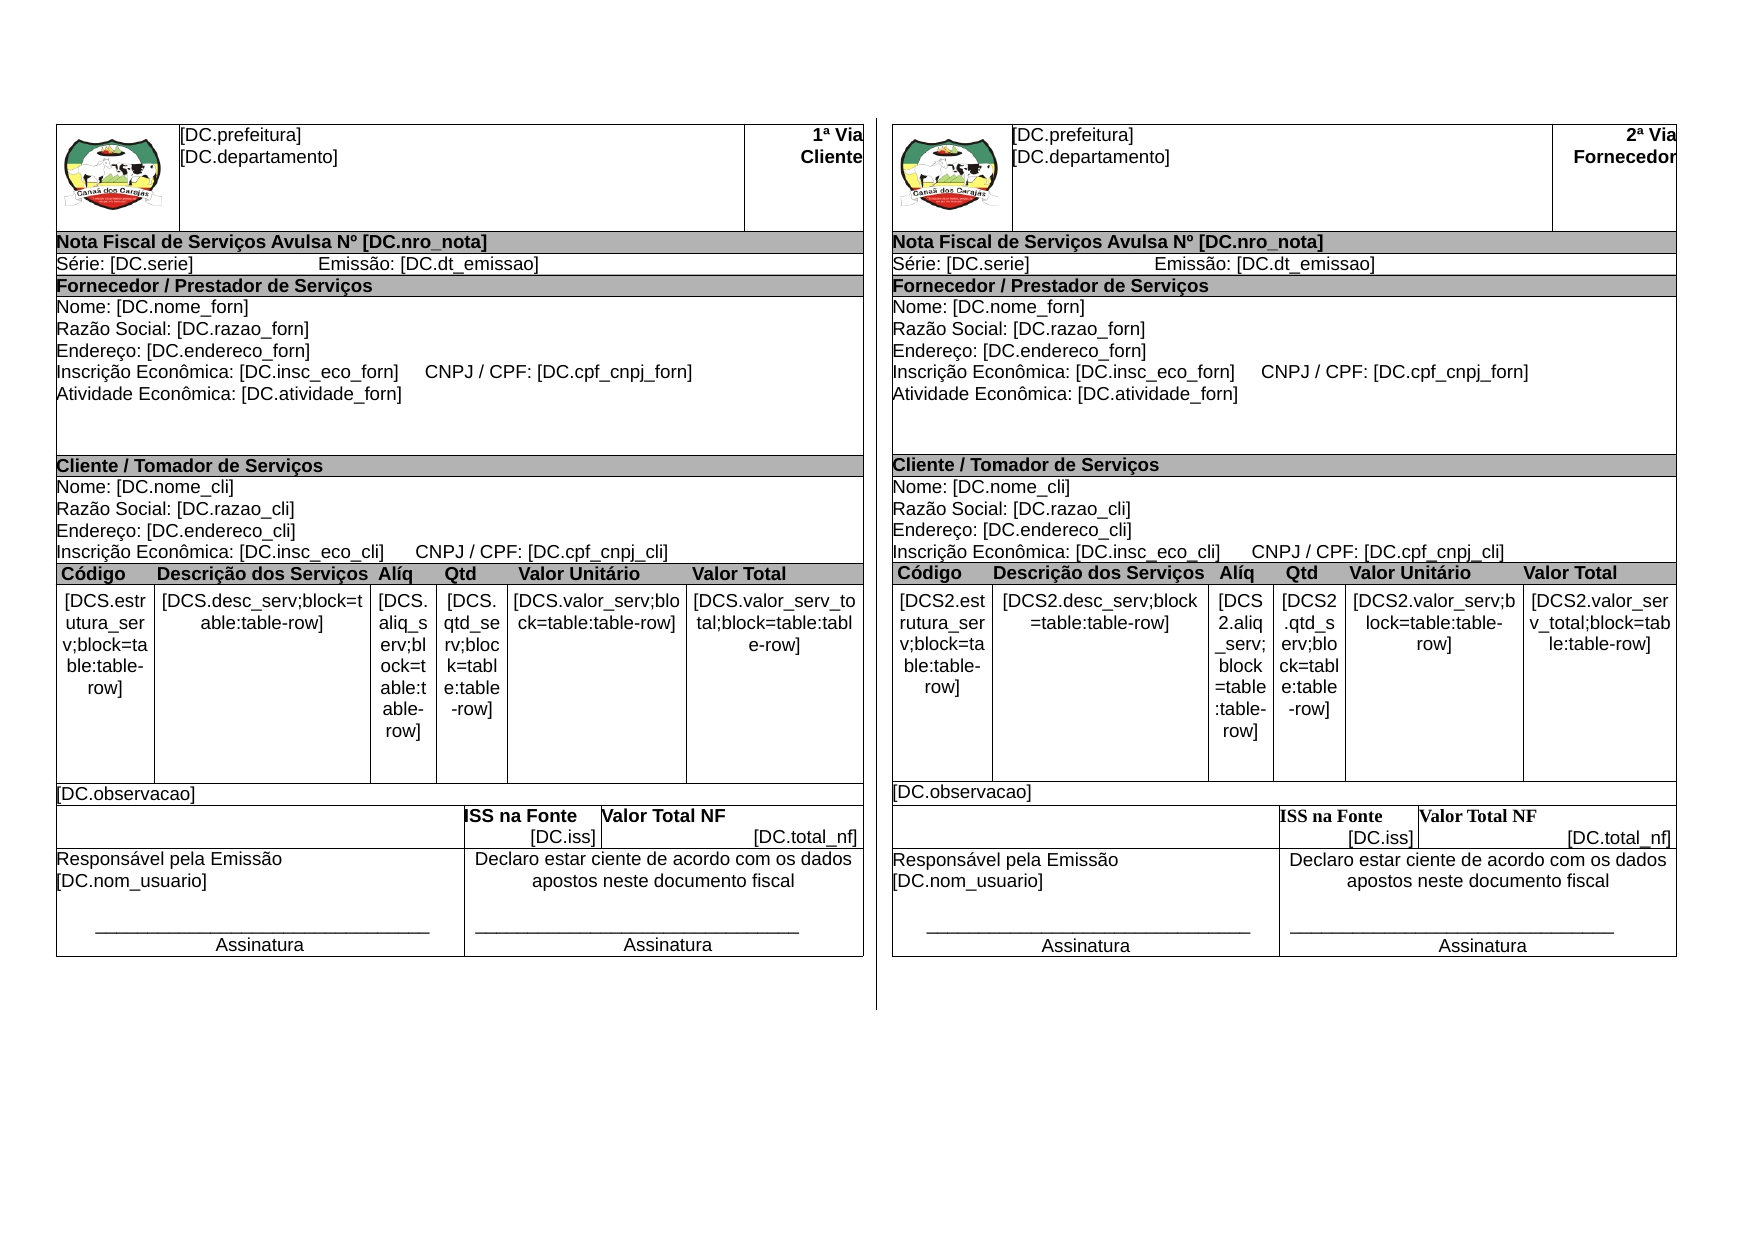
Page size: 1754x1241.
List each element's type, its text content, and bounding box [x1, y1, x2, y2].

table_cell Declaro estar ciente de acordo com os dados apostos neste documento fiscal _______________________________ Assinatura [465, 849, 863, 956]
table_header [864, 140, 876, 209]
table_header [57, 125, 179, 139]
table_header [877, 118, 1683, 139]
table_header [DCS2.qtd_serv;block=table:table-row] [1274, 585, 1345, 781]
table_header [DCS2.aliq_serv;block=table:table-row] [1209, 585, 1273, 781]
table_header [DCS.estrutura_serv;block=table:table-row] [57, 585, 154, 783]
table_header [DCS.valor_serv_total;block=table:table-row] [687, 585, 863, 783]
table_header [DC.prefeitura] [DC.departamento] [1013, 125, 1552, 231]
table_header [DCS.aliq_serv;block=table:table-row] [371, 585, 436, 783]
table_header [1677, 140, 1683, 209]
table_cell Nome: [DC.nome_forn] Razão Social: [DC.razao_forn] Endereço: [DC.endereco_forn] Inscrição Econômica: [DC.insc_eco_forn] CNPJ / CPF: [DC.cpf_cnpj_forn] Atividade Econômica: [DC.atividade_forn] [57, 297, 863, 454]
table_header [57, 210, 179, 231]
table_header [893, 125, 1012, 139]
table_cell Nome: [DC.nome_forn] Razão Social: [DC.razao_forn] Endereço: [DC.endereco_forn] Inscrição Econômica: [DC.insc_eco_forn] CNPJ / CPF: [DC.cpf_cnpj_forn] Atividade Econômica: [DC.atividade_forn] [893, 297, 1676, 454]
table_header [DCS.qtd_serv;block=table:table-row] [437, 585, 507, 783]
table_header [50, 210, 876, 1010]
table_cell Série: [DC.serie] Emissão: [DC.dt_emissao] [893, 254, 1676, 274]
table_header [57, 140, 64, 209]
table_header [50, 140, 56, 209]
table_header 1ª Via Cliente [745, 125, 863, 231]
table_cell Declaro estar ciente de acordo com os dados apostos neste documento fiscal _______________________________ Assinatura [1280, 849, 1676, 956]
table_header [877, 140, 892, 209]
table_cell Nome: [DC.nome_cli] Razão Social: [DC.razao_cli] Endereço: [DC.endereco_cli] Inscrição Econômica: [DC.insc_eco_cli] CNPJ / CPF: [DC.cpf_cnpj_cli] [57, 477, 863, 563]
table_cell Nome: [DC.nome_cli] Razão Social: [DC.razao_cli] Endereço: [DC.endereco_cli] Inscrição Econômica: [DC.insc_eco_cli] CNPJ / CPF: [DC.cpf_cnpj_cli] [893, 477, 1676, 562]
table_header [50, 118, 876, 139]
table_cell ISS na Fonte [DC.iss] [1280, 806, 1418, 848]
table_header [999, 140, 1012, 209]
table_cell [893, 806, 1279, 848]
table_header [893, 140, 900, 209]
table_cell [DC.observacao] [893, 782, 1676, 805]
table_cell Responsável pela Emissão [DC.nom_usuario] _______________________________ Assinatura [893, 849, 1279, 956]
table_cell Valor Total NF [DC.total_nf] [1419, 806, 1676, 848]
table_cell [DC.observacao] [57, 784, 863, 804]
table_cell [57, 806, 464, 848]
table_cell Valor Total NF [DC.total_nf] [602, 806, 863, 848]
table_header [DCS.valor_serv;block=table:table-row] [508, 585, 686, 783]
picture [900, 139, 999, 210]
table_header [162, 140, 179, 209]
table_header [DC.prefeitura] [DC.departamento] [180, 125, 744, 231]
table_header [DCS2.valor_serv_total;block=table:table-row] [1524, 585, 1676, 781]
table_cell ISS na Fonte [DC.iss] [465, 806, 601, 848]
table_header [DCS.desc_serv;block=table:table-row] [155, 585, 370, 783]
table_header 2ª Via Fornecedor [1553, 125, 1676, 231]
table_header [DCS2.estrutura_serv;block=table:table-row] [893, 585, 992, 781]
table_header [DCS2.desc_serv;block=table:table-row] [993, 585, 1208, 781]
table_cell Responsável pela Emissão [DC.nom_usuario] ________________________________ Assinatura [57, 849, 464, 956]
table_header [893, 210, 1012, 231]
picture [64, 139, 162, 210]
table_header [DCS2.valor_serv;block=table:table-row] [1346, 585, 1523, 781]
table_cell Série: [DC.serie] Emissão: [DC.dt_emissao] [57, 254, 863, 274]
table_header [877, 210, 1683, 1010]
